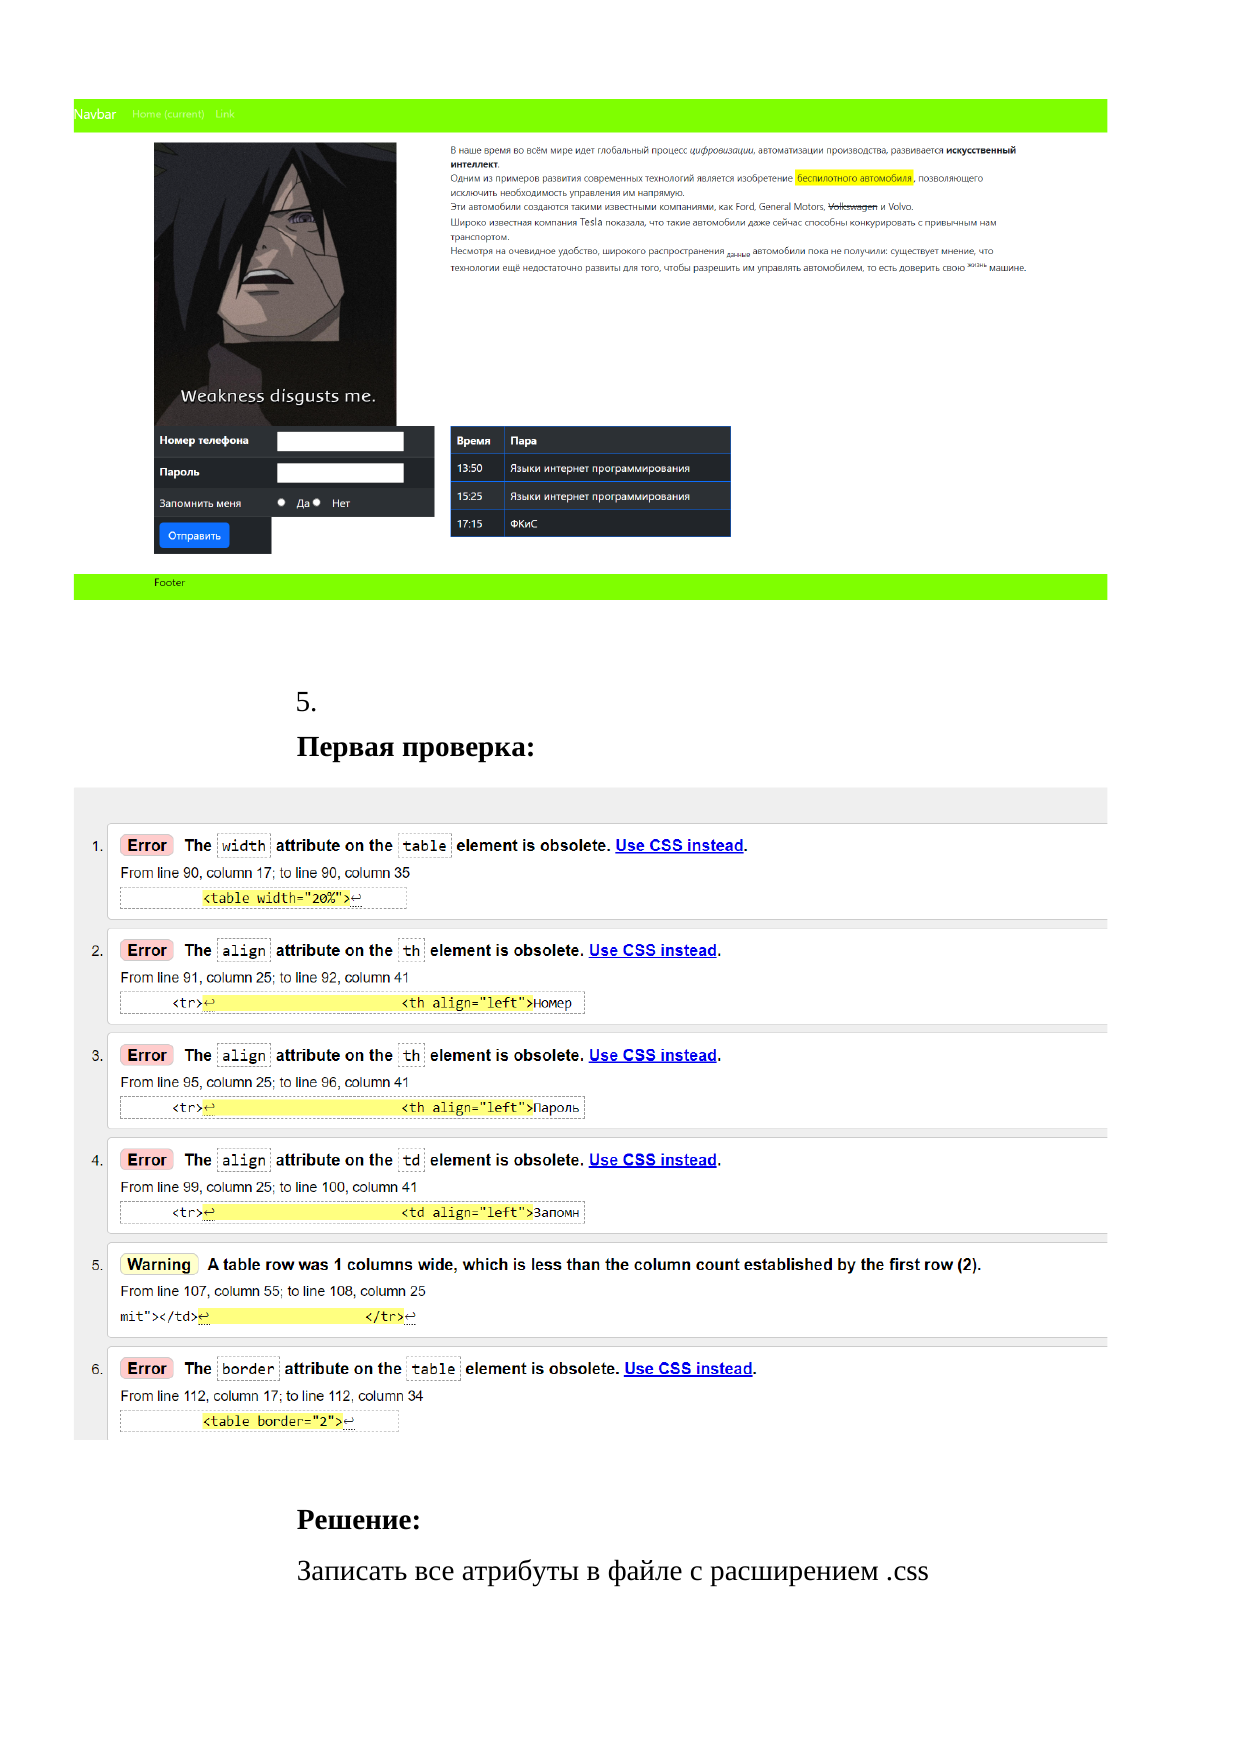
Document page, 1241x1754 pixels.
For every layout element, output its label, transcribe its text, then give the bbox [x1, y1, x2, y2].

text Решение: [223, 1502, 1181, 1536]
text Первая проверка: [223, 729, 1181, 763]
picture [73, 779, 1108, 1440]
picture [73, 99, 1108, 600]
text Записать все атрибуты в файле с расширением .css [223, 1553, 1181, 1586]
